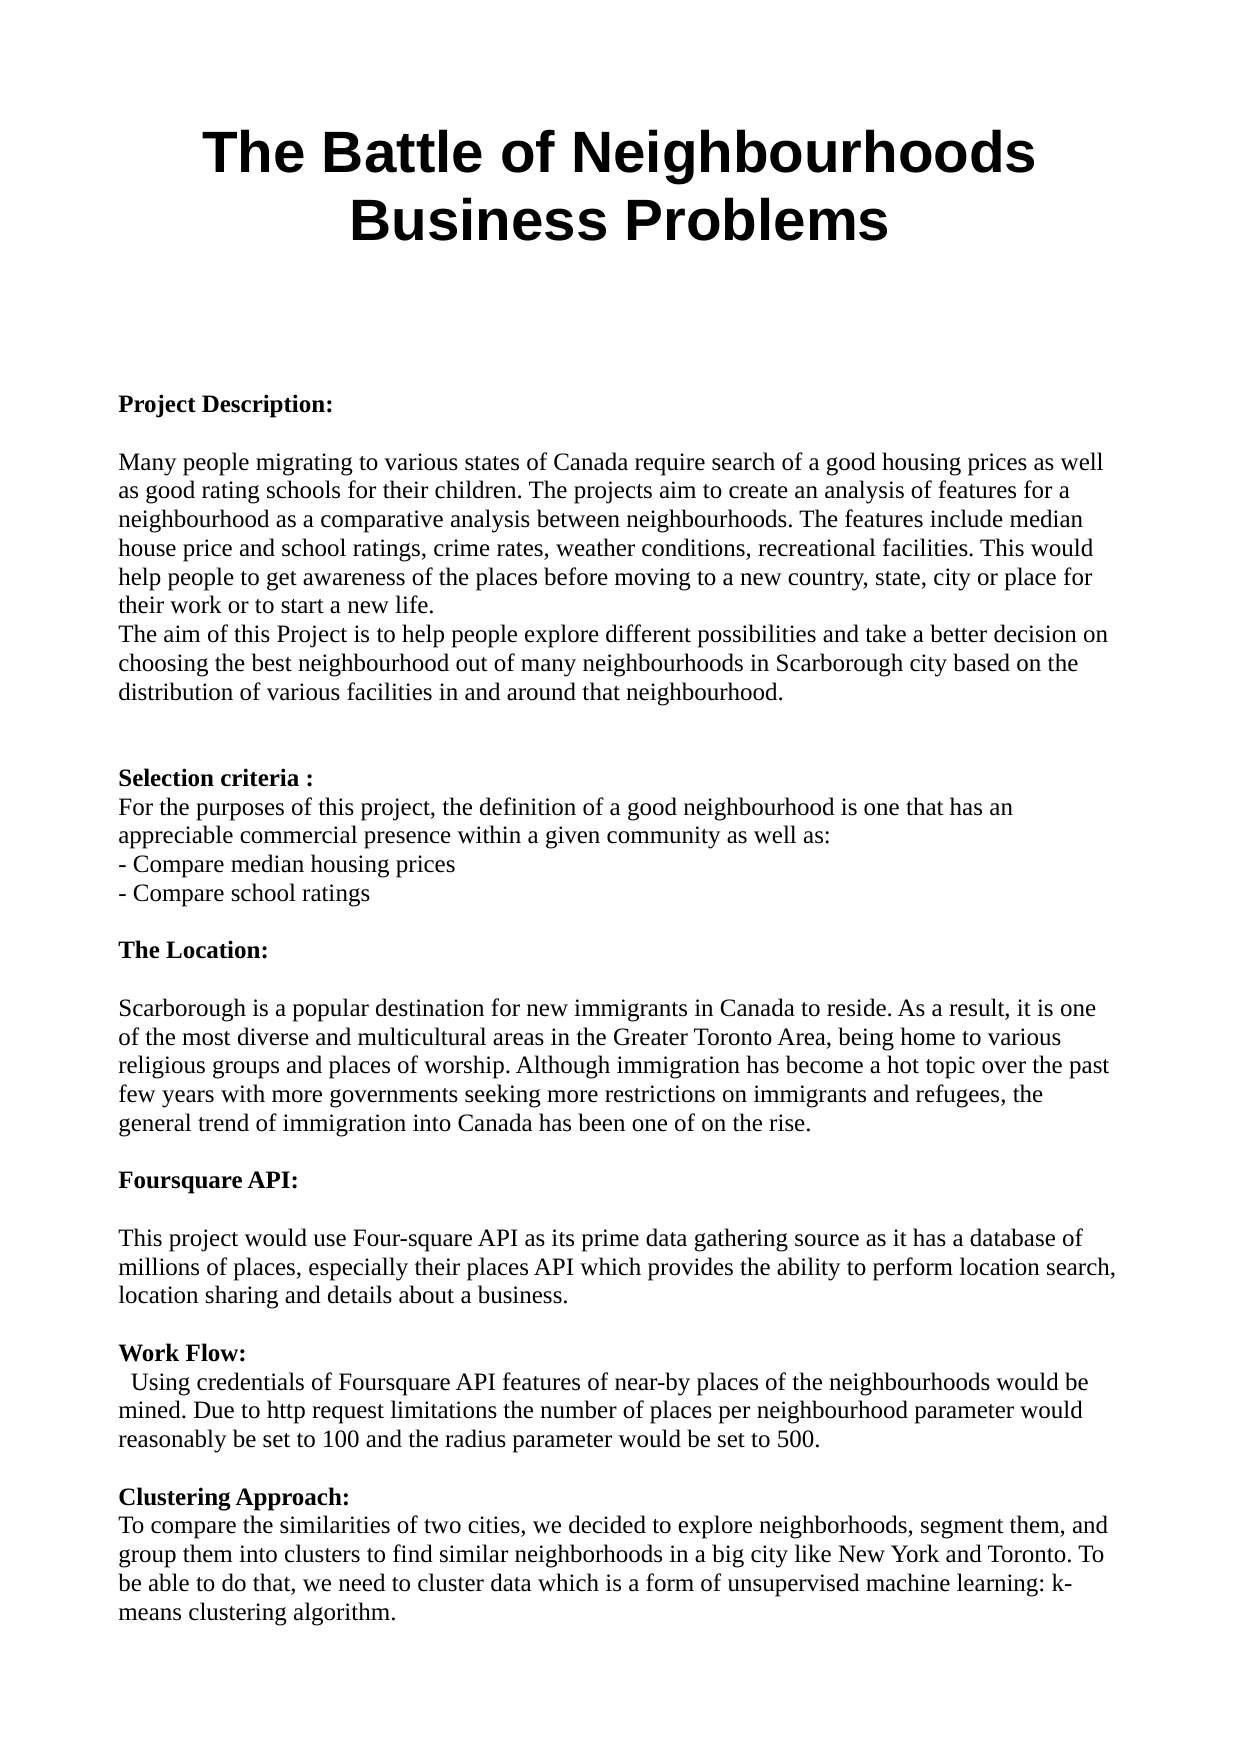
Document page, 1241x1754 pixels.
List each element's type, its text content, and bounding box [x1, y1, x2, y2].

text Many people migrating to various states of Canada require search of a good housing prices as well as good rating schools for their children. The projects aim to create an analysis of features for a neighbourhood as a comparative analysis between neighbourhoods. The features include median house price and school ratings, crime rates, weather conditions, recreational facilities. This would help people to get awareness of the places before moving to a new country, state, city or place for their work or to start a new life. [118, 447, 1122, 619]
text Work Flow: [118, 1338, 1122, 1367]
text choosing the best neighbourhood out of many neighbourhoods in Scarborough city based on the distribution of various facilities in and around that neighbourhood. [118, 648, 1122, 706]
text The aim of this Project is to help people explore different possibilities and take a better decision on [118, 619, 1122, 648]
text - Compare school ratings [118, 878, 1122, 907]
text Project Description: [118, 389, 1122, 418]
text Scarborough is a popular destination for new immigrants in Canada to reside. As a result, it is one of the most diverse and multicultural areas in the Greater Toronto Area, being home to various religious groups and places of worship. Although immigration has become a hot topic over the past few years with more governments seeking more restrictions on immigrants and refugees, the general trend of immigration into Canada has been one of on the rise. [118, 993, 1122, 1137]
text Clustering Approach: [118, 1482, 1122, 1511]
text For the purposes of this project, the definition of a good neighbourhood is one that has an [118, 792, 1122, 821]
text appreciable commercial presence within a given community as well as: [118, 821, 1122, 849]
text To compare the similarities of two cities, we decided to explore neighborhoods, segment them, and group them into clusters to find similar neighborhoods in a big city like New York and Toronto. To be able to do that, we need to cluster data which is a form of unsupervised machine learning: k-means clustering algorithm. [118, 1511, 1122, 1626]
text Selection criteria : [118, 763, 1122, 792]
text The Battle of Neighbourhoods Business Problems [118, 118, 1122, 252]
text Foursquare API: [118, 1166, 1122, 1194]
text - Compare median housing prices [118, 849, 1122, 878]
text This project would use Four-square API as its prime data gathering source as it has a database of millions of places, especially their places API which provides the ability to perform location search, location sharing and details about a business. [118, 1223, 1122, 1309]
text The Location: [118, 936, 1122, 964]
text Using credentials of Foursquare API features of near-by places of the neighbourhoods would be mined. Due to http request limitations the number of places per neighbourhood parameter would reasonably be set to 100 and the radius parameter would be set to 500. [118, 1367, 1122, 1453]
